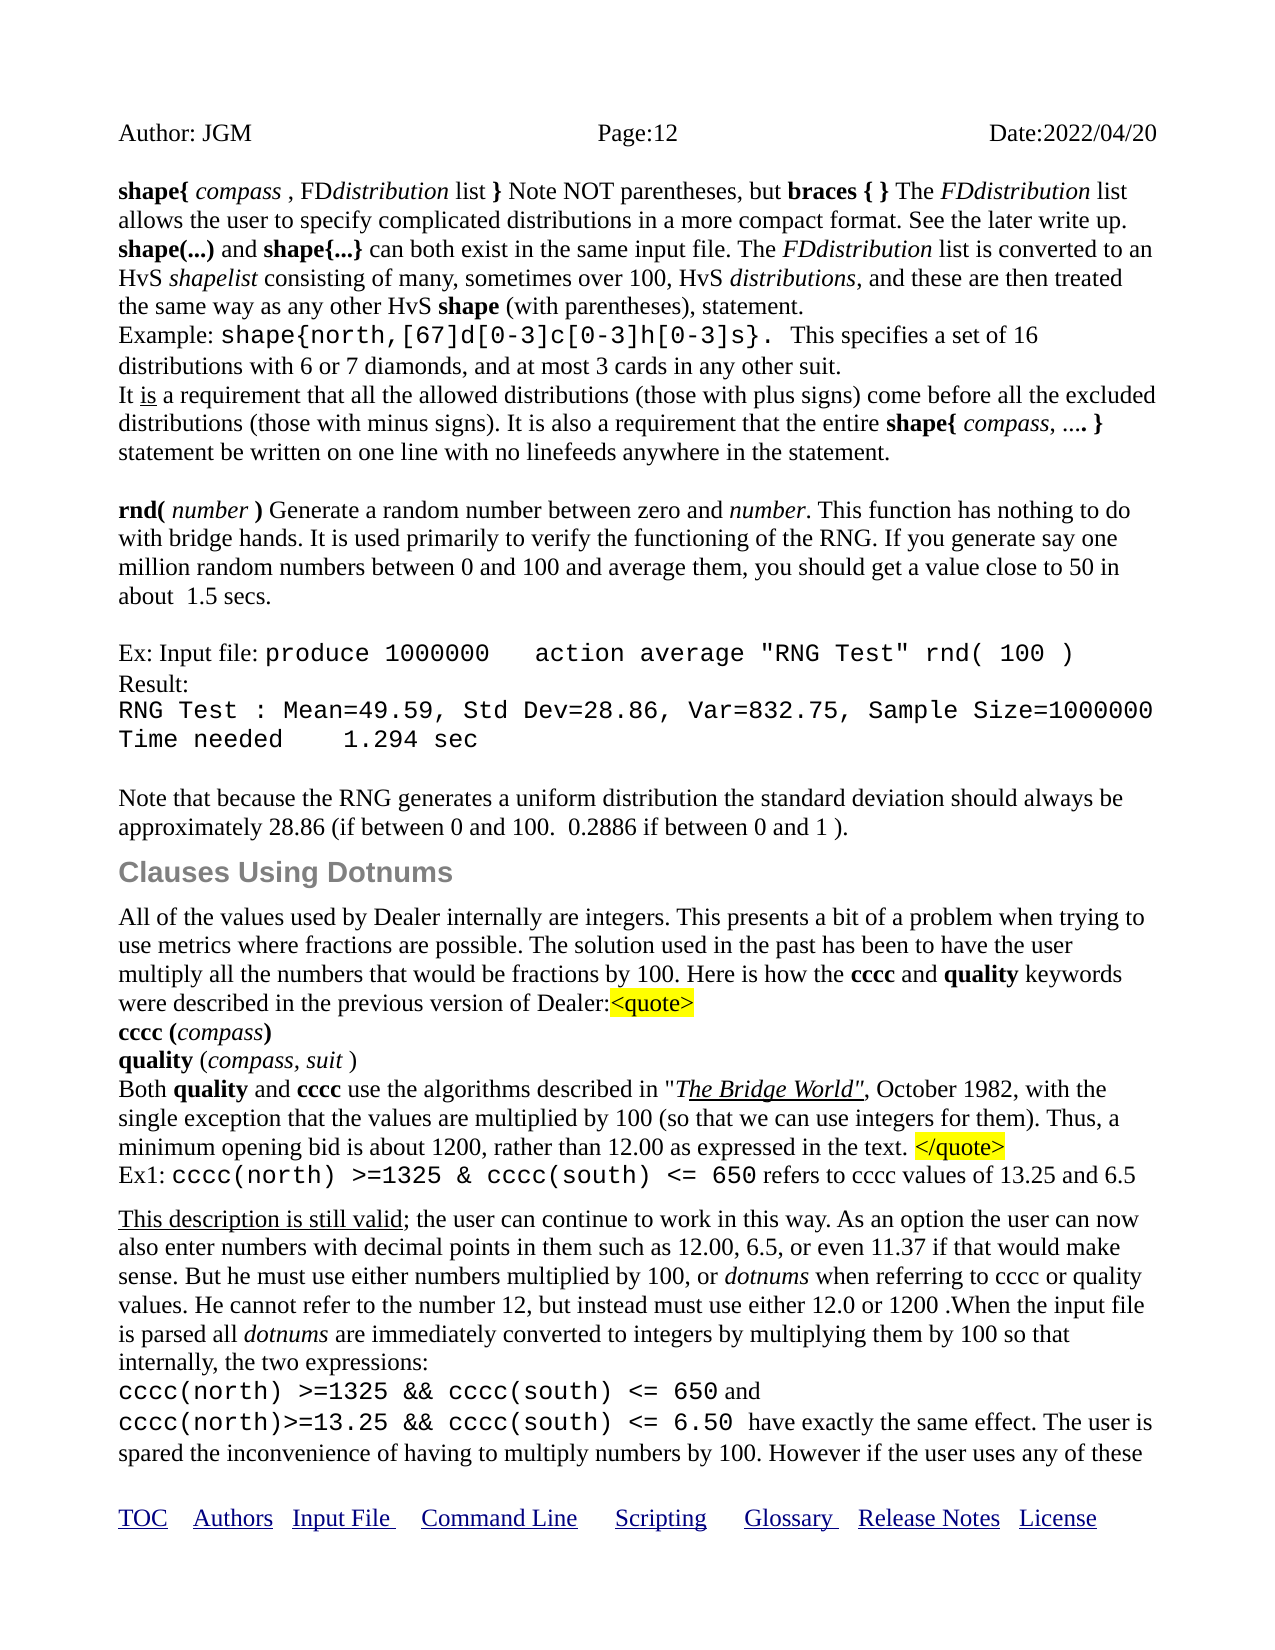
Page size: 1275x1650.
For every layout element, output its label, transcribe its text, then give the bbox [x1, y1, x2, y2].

text cccc (compass) [118, 1017, 1157, 1045]
text Result: [118, 669, 1157, 698]
subtitle Clauses Using Dotnums [118, 856, 1157, 889]
text Note that because the RNG generates a uniform distribution the standard deviation should always be approximately 28.86 (if between 0 and 100. 0.2886 if between 0 and 1 ). [118, 783, 1157, 841]
text This description is still valid; the user can continue to work in this way. As an option the user can now also enter numbers with decimal points in them such as 12.00, 6.5, or even 11.37 if that would make sense. But he must use either numbers multiplied by 100, or dotnums when referring to cccc or quality values. He cannot refer to the number 12, but instead must use either 12.0 or 1200 .When the input file is parsed all dotnums are immediately converted to integers by multiplying them by 100 so that internally, the two expressions: [118, 1204, 1157, 1376]
text Ex1: cccc(north) >=1325 & cccc(south) <= 650 refers to cccc values of 13.25 and 6.5 [118, 1160, 1157, 1191]
text cccc(north)>=13.25 && cccc(south) <= 6.50 have exactly the same effect. The user is spared the inconvenience of having to multiply numbers by 100. However if the user uses any of these [118, 1407, 1157, 1467]
text Example: shape{north,[67]d[0-3]c[0-3]h[0-3]s}. This specifies a set of 16 distributions with 6 or 7 diamonds, and at most 3 cards in any other suit. [118, 320, 1157, 380]
text Time needed 1.294 sec [118, 726, 1157, 755]
text shape(...) and shape{...} can both exist in the same input file. The FDdistribution list is converted to an HvS shapelist consisting of many, sometimes over 100, HvS distributions, and these are then treated the same way as any other HvS shape (with parentheses), statement. [118, 234, 1157, 320]
text rnd( number ) Generate a random number between zero and number. This function has nothing to do with bridge hands. It is used primarily to verify the functioning of the RNG. If you generate say one million random numbers between 0 and 100 and average them, you should get a value close to 50 in about 1.5 secs. [118, 495, 1157, 610]
text quality (compass, suit ) Both quality and cccc use the algorithms described in "The Bridge World", October 1982, with the single exception that the values are multiplied by 100 (so that we can use integers for them). Thus, a minimum opening bid is about 1200, rather than 12.00 as expressed in the text. </quote> [118, 1045, 1157, 1160]
text All of the values used by Dealer internally are integers. This presents a bit of a problem when trying to use metrics where fractions are possible. The solution used in the past has been to have the user multiply all the numbers that would be fractions by 100. Here is how the cccc and quality keywords were described in the previous version of Dealer:<quote> [118, 902, 1157, 1017]
text cccc(north) >=1325 && cccc(south) <= 650 and [118, 1376, 1157, 1407]
text RNG Test : Mean=49.59, Std Dev=28.86, Var=832.75, Sample Size=1000000 [118, 698, 1157, 726]
text It is a requirement that all the allowed distributions (those with plus signs) come before all the excluded distributions (those with minus signs). It is also a requirement that the entire shape{ compass, .... } statement be written on one line with no linefeeds anywhere in the statement. [118, 380, 1157, 466]
text shape{ compass , FDdistribution list } Note NOT parentheses, but braces { } The FDdistribution list allows the user to specify complicated distributions in a more compact format. See the later write up. [118, 176, 1157, 234]
text Ex: Input file: produce 1000000 action average "RNG Test" rnd( 100 ) [118, 638, 1157, 669]
